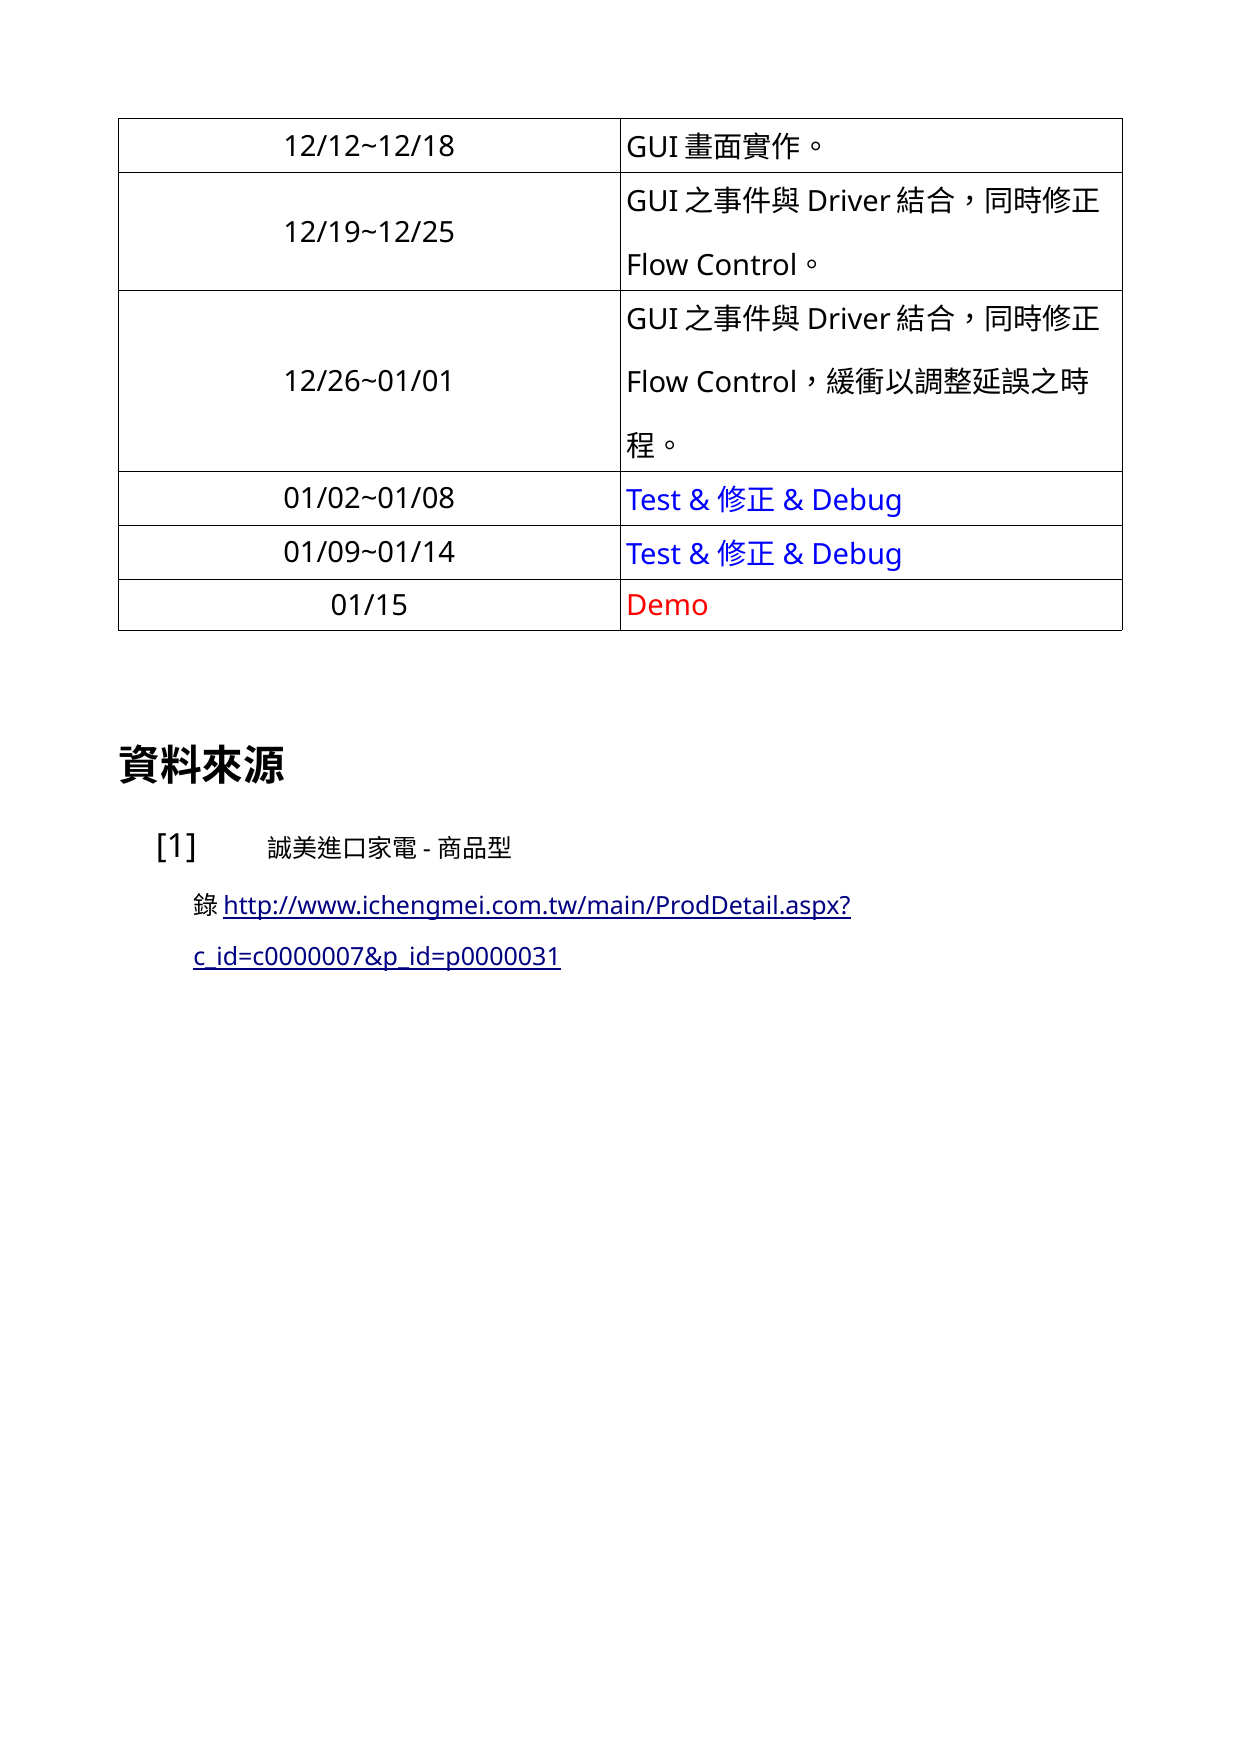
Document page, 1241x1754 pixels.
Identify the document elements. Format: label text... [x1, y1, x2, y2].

table_cell Demo [621, 580, 1122, 630]
table_cell Test & 修正 & Debug [621, 472, 1122, 524]
table_cell 12/26~01/01 [119, 291, 620, 471]
table_cell Test & 修正 & Debug [621, 526, 1122, 578]
table_cell GUI之事件與Driver結合，同時修正Flow Control，緩衝以調整延誤之時程。 [621, 291, 1122, 471]
list 誠美進口家電 - 商品型錄http://www.ichengmei.com.tw/main/ProdDetail.aspx?c_id=c0000007&p_id=p0000031 [156, 822, 1122, 973]
table_cell GUI畫面實作。 [621, 119, 1122, 172]
table_cell GUI之事件與Driver結合，同時修正Flow Control。 [621, 173, 1122, 289]
table_cell 01/15 [119, 580, 620, 630]
table_cell 12/19~12/25 [119, 173, 620, 289]
table_cell 01/02~01/08 [119, 472, 620, 524]
text 資料來源 [118, 732, 1122, 792]
table_cell 12/12~12/18 [119, 119, 620, 172]
table_cell 01/09~01/14 [119, 526, 620, 578]
